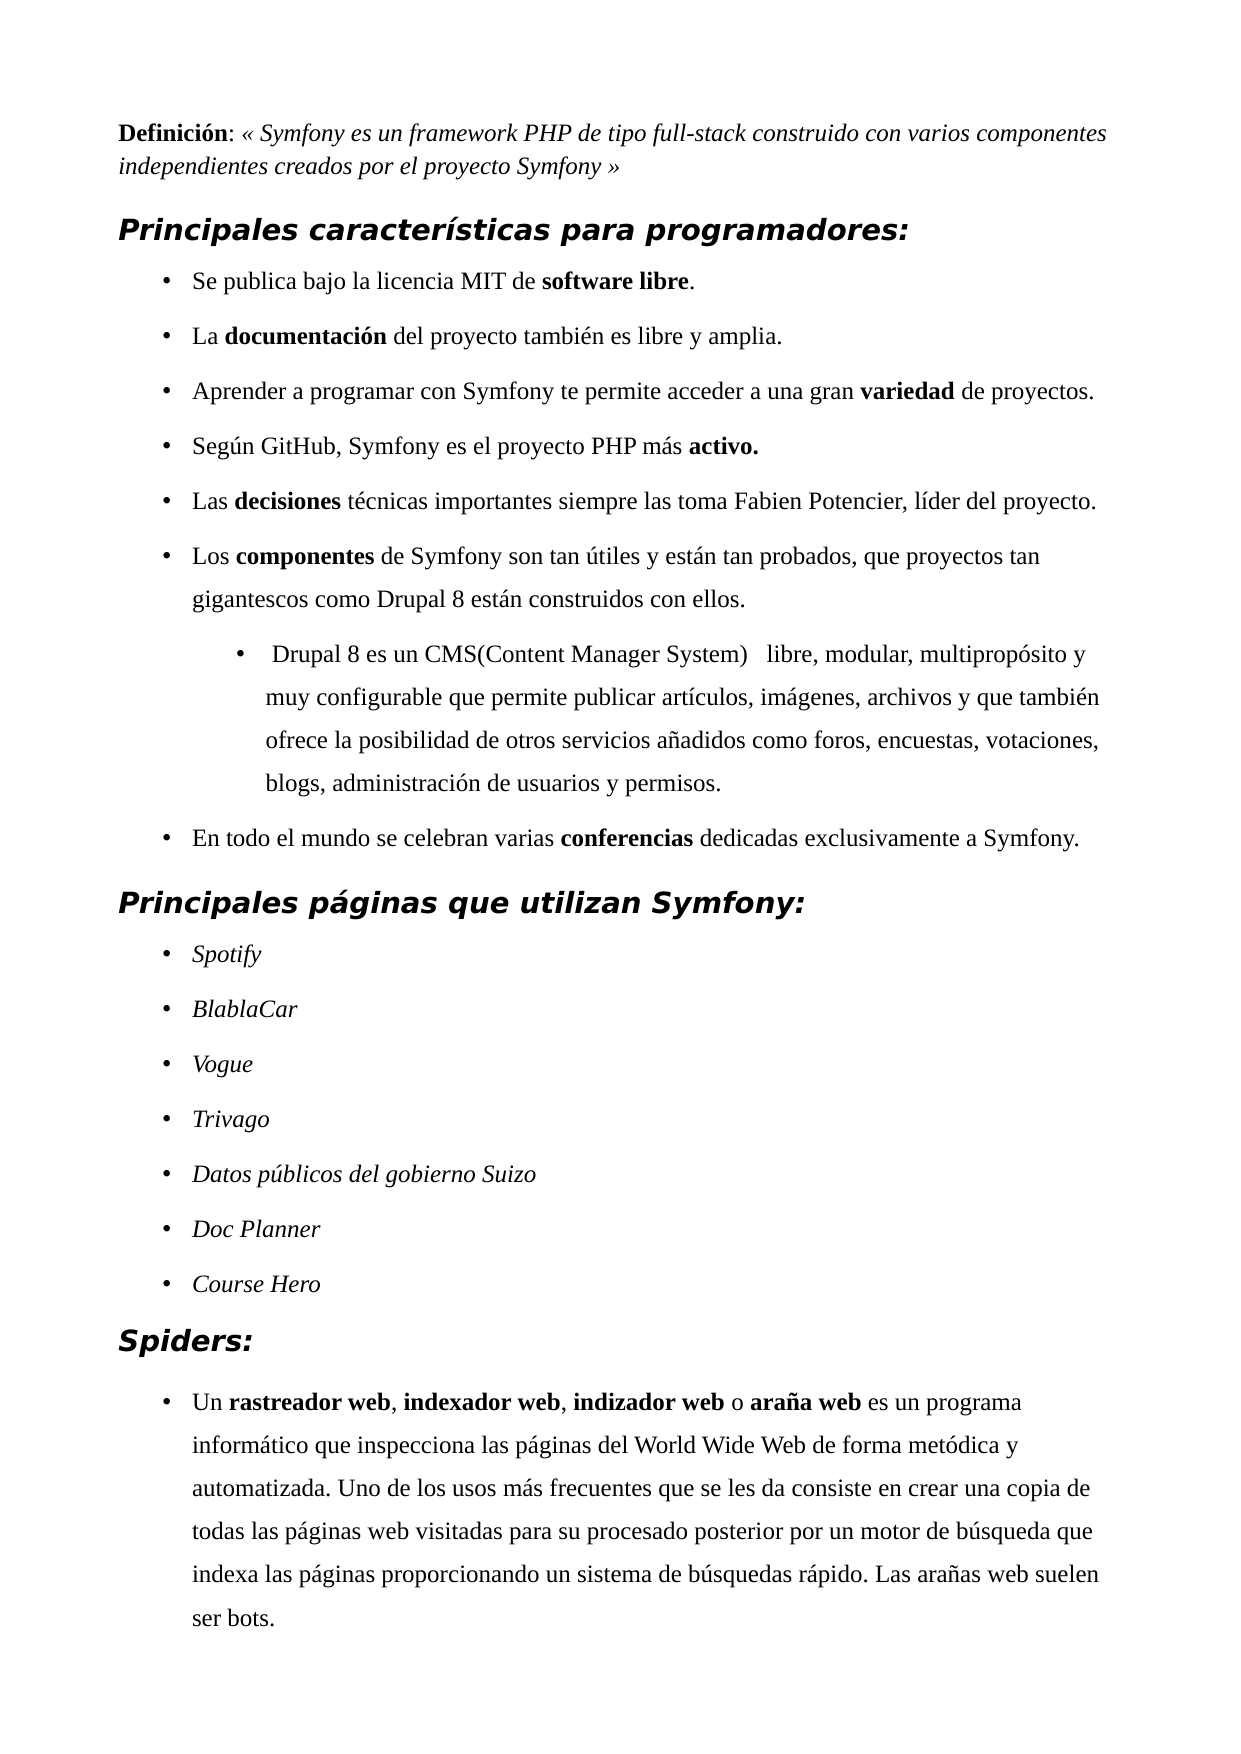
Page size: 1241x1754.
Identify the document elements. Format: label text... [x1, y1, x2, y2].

subtitle Principales páginas que utilizan Symfony: [118, 887, 1122, 921]
subtitle Spiders: [118, 1324, 1122, 1358]
list Se publica bajo la licencia MIT de software libre. [162, 266, 1122, 294]
list Doc Planner [162, 1214, 1122, 1243]
list La documentación del proyecto también es libre y amplia. [162, 321, 1122, 349]
list Vogue [162, 1049, 1122, 1078]
list Aprender a programar con Symfony te permite acceder a una gran variedad de proyectos. [162, 376, 1122, 404]
list Las decisiones técnicas importantes siempre las toma Fabien Potencier, líder del proyecto. [162, 486, 1122, 514]
subtitle Principales características para programadores: [118, 213, 1122, 247]
list BlablaCar [162, 994, 1122, 1023]
list Los componentes de Symfony son tan útiles y están tan probados, que proyectos tan gigantescos como Drupal 8 están construidos con ellos. [162, 541, 1122, 613]
list Spotify [162, 939, 1122, 968]
text Definición: « Symfony es un framework PHP de tipo full-stack construido con varios componentes independientes creados por el proyecto Symfony » [118, 118, 1122, 180]
list Drupal 8 es un CMS(Content Manager System) libre, modular, multipropósito y muy configurable que permite publicar artículos, imágenes, archivos y que también ofrece la posibilidad de otros servicios añadidos como foros, encuestas, votaciones, blogs, administración de usuarios y permisos. [236, 639, 1122, 797]
list Según GitHub, Symfony es el proyecto PHP más activo. [162, 431, 1122, 459]
list Trivago [162, 1104, 1122, 1133]
list Un rastreador web, indexador web, indizador web o araña web es un programa informático que inspecciona las páginas del World Wide Web de forma metódica y automatizada. Uno de los usos más frecuentes que se les da consiste en crear una copia de todas las páginas web visitadas para su procesado posterior por un motor de búsqueda que indexa las páginas proporcionando un sistema de búsquedas rápido. Las arañas web suelen ser bots. [162, 1387, 1122, 1631]
list Course Hero [162, 1269, 1122, 1298]
list En todo el mundo se celebran varias conferencias dedicadas exclusivamente a Symfony. [162, 823, 1122, 852]
list Datos públicos del gobierno Suizo [162, 1159, 1122, 1188]
